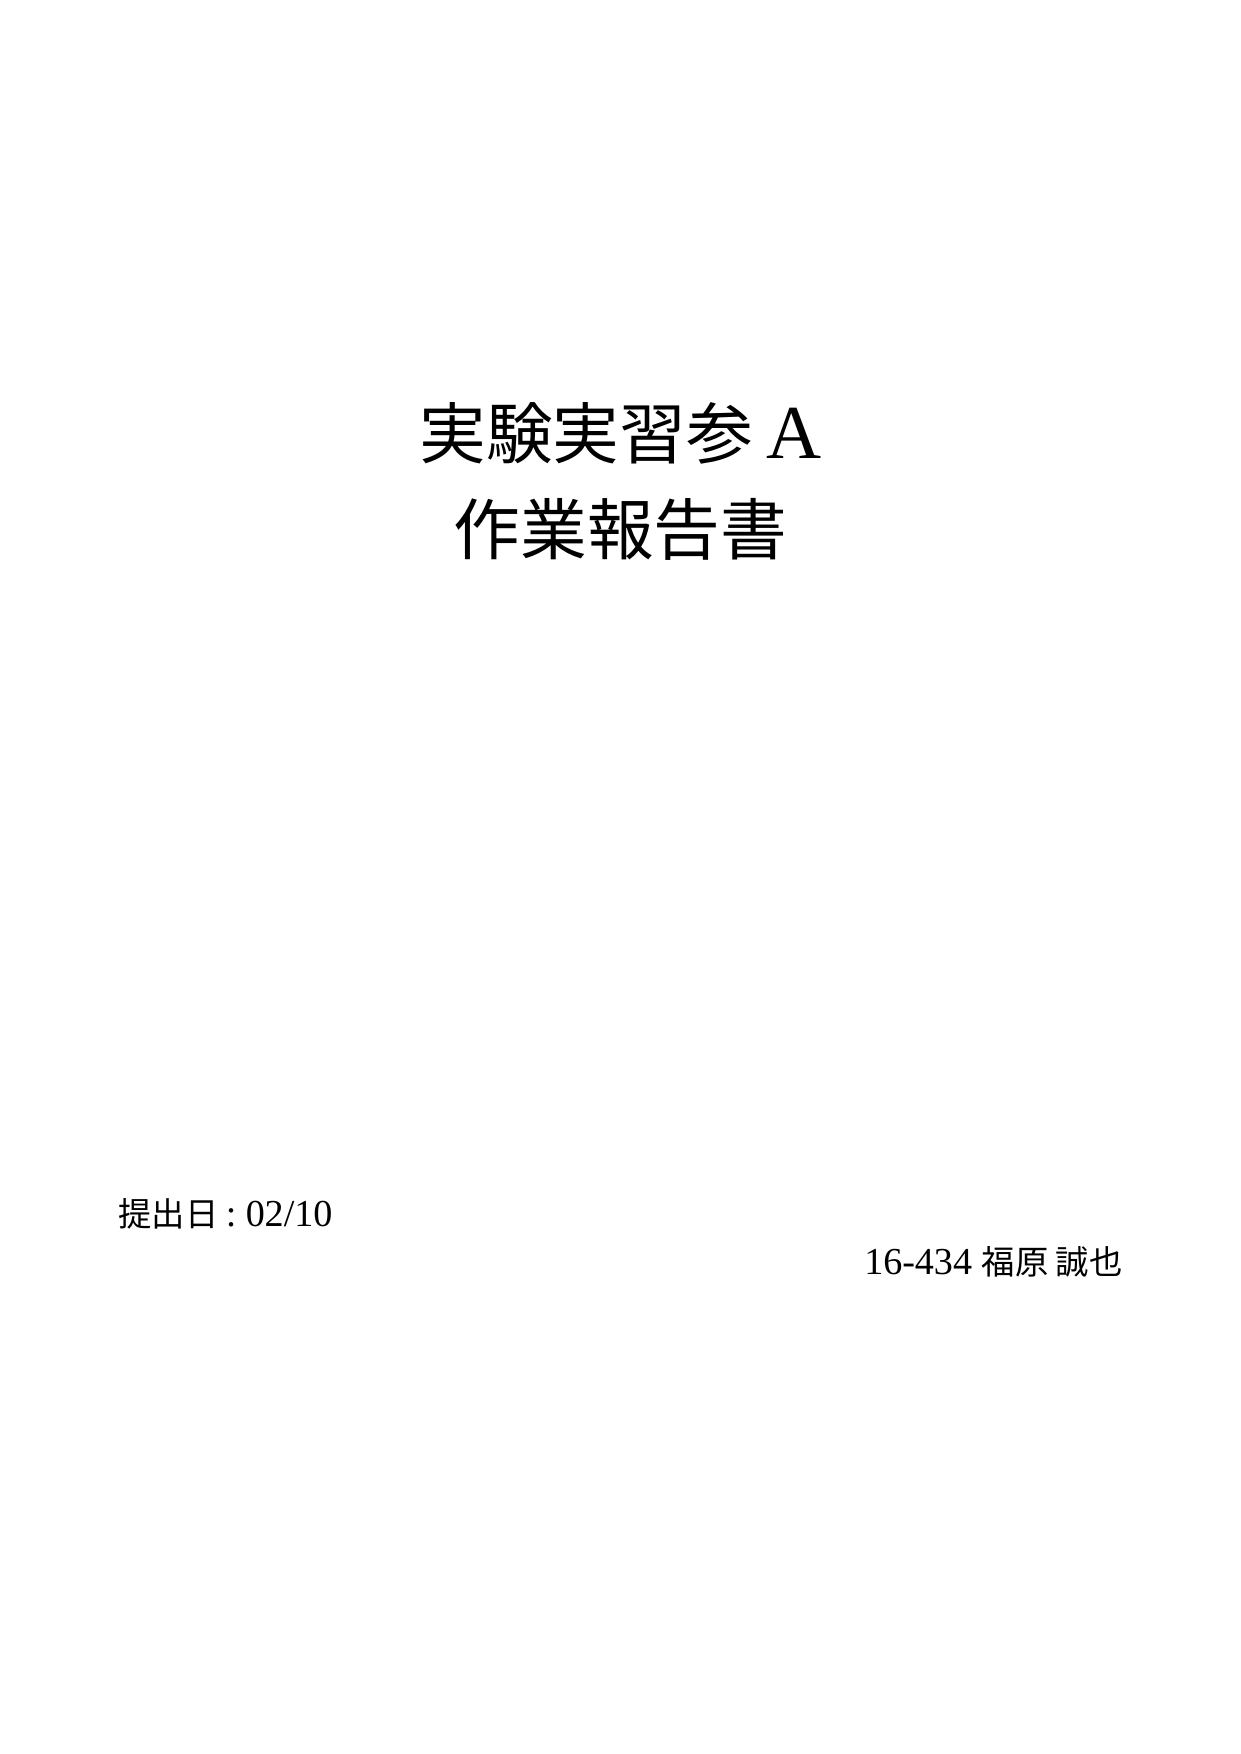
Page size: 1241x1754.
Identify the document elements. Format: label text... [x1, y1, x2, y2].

text 提出日 : 02/10 [118, 1187, 1122, 1236]
text 作業報告書 [118, 477, 1122, 574]
text 実験実習参A [118, 381, 1122, 477]
text 16-434 福原 誠也 [118, 1236, 1122, 1284]
